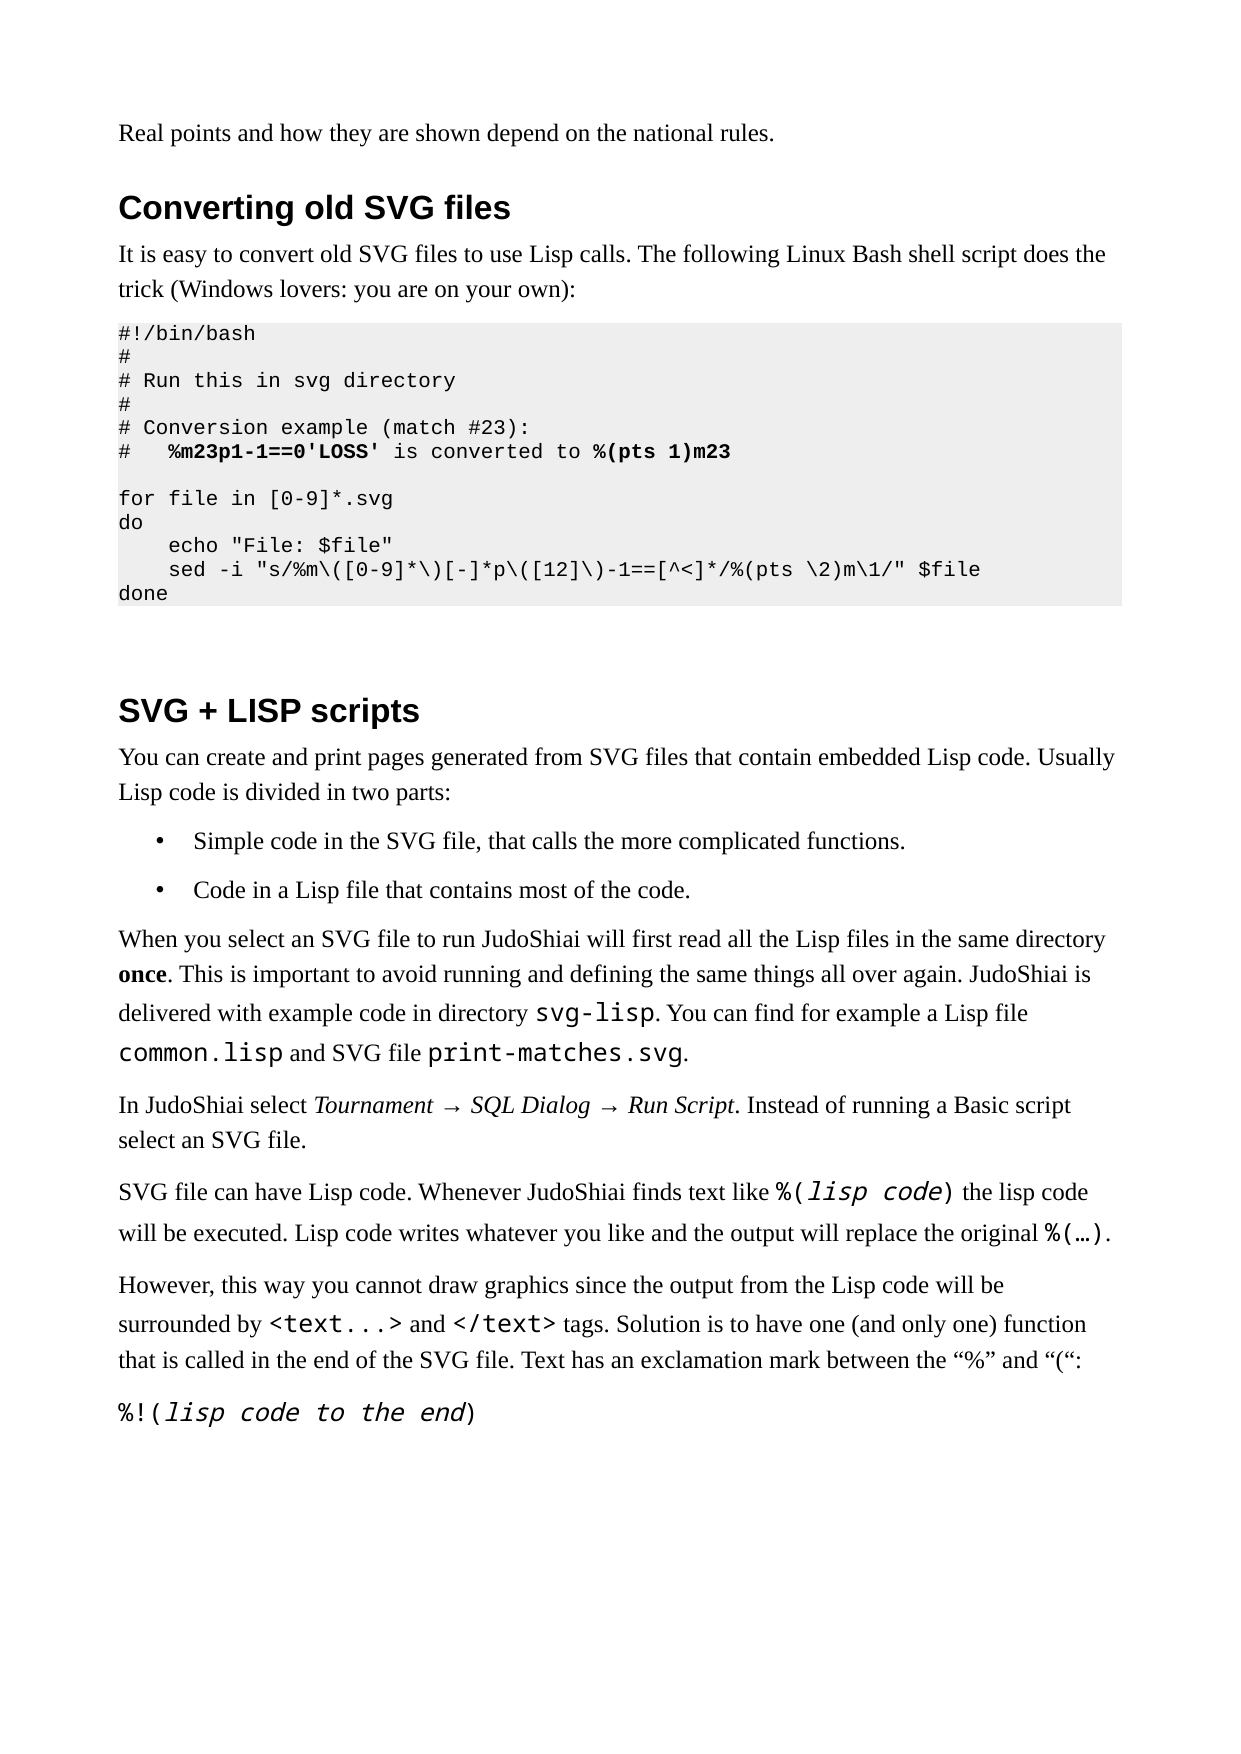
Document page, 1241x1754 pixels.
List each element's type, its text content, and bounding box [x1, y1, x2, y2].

text do [118, 512, 1122, 536]
text %!(lisp code to the end) [118, 1394, 1122, 1429]
text # Run this in svg directory [118, 370, 1122, 394]
text done [118, 583, 1122, 606]
text for file in [0-9]*.svg [118, 488, 1122, 512]
list Simple code in the SVG file, that calls the more complicated functions. [156, 826, 1122, 855]
text SVG file can have Lisp code. Whenever JudoShiai finds text like %(lisp code) the lisp code will be executed. Lisp code writes whatever you like and the output will replace the original %(…). [118, 1174, 1122, 1249]
text Real points and how they are shown depend on the national rules. [118, 118, 1122, 147]
text # [118, 394, 1122, 417]
list Code in a Lisp file that contains most of the code. [156, 875, 1122, 904]
text sed -i "s/%m\([0-9]*\)[-]*p\([12]\)-1==[^<]*/%(pts \2)m\1/" $file [118, 559, 1122, 583]
text # [118, 346, 1122, 370]
text echo "File: $file" [118, 536, 1122, 559]
text When you select an SVG file to run JudoShiai will first read all the Lisp files in the same directory once. This is important to avoid running and defining the same things all over again. JudoShiai is delivered with example code in directory svg-lisp. You can find for example a Lisp file common.lisp and SVG file print-matches.svg. [118, 924, 1122, 1069]
subtitle SVG + LISP scripts [118, 691, 1122, 730]
text # %m23p1-1==0'LOSS' is converted to %(pts 1)m23 [118, 441, 1122, 464]
text In JudoShiai select Tournament → SQL Dialog → Run Script. Instead of running a Basic script select an SVG file. [118, 1090, 1122, 1154]
subtitle Converting old SVG files [118, 188, 1122, 227]
text It is easy to convert old SVG files to use Lisp calls. The following Linux Bash shell script does the trick (Windows lovers: you are on your own): [118, 239, 1122, 302]
text #!/bin/bash [118, 323, 1122, 346]
text However, this way you cannot draw graphics since the output from the Lisp code will be surrounded by <text...> and </text> tags. Solution is to have one (and only one) function that is called in the end of the SVG file. Text has an exclamation mark between the “%” and “(“: [118, 1270, 1122, 1374]
text You can create and print pages generated from SVG files that contain embedded Lisp code. Usually Lisp code is divided in two parts: [118, 742, 1122, 806]
text # Conversion example (match #23): [118, 417, 1122, 441]
